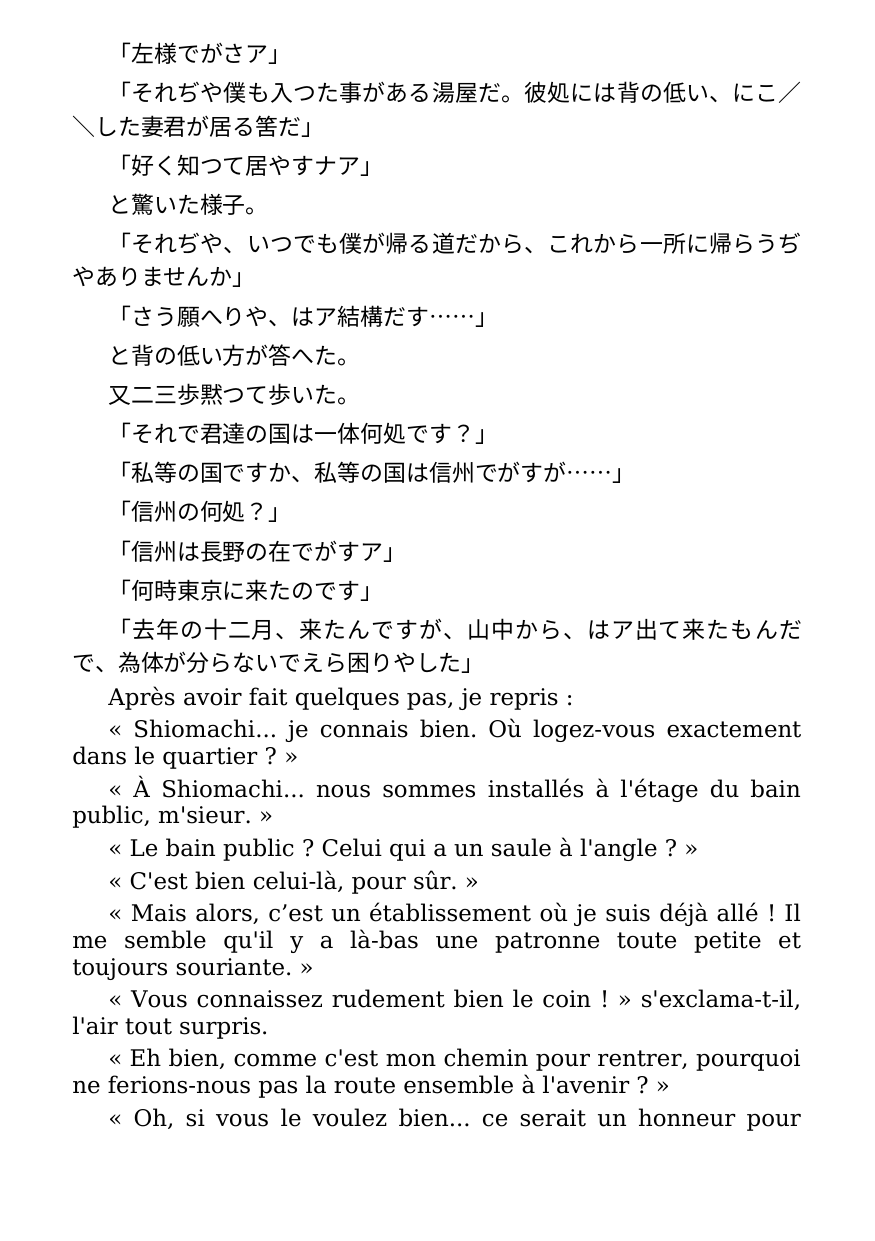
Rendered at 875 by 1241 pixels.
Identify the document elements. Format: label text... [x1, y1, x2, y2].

text « Mais alors, c’est un établissement où je suis déjà allé ! Il me semble qu'il y a là-bas une patronne toute petite et toujours souriante. » [72, 900, 802, 980]
text と驚いた様子。 [72, 187, 802, 220]
text « Vous connaissez rudement bien le coin ! » s'exclama-t-il, l'air tout surpris. [72, 986, 802, 1040]
text « Eh bien, comme c'est mon chemin pour rentrer, pourquoi ne ferions-nous pas la route ensemble à l'avenir ? » [72, 1046, 802, 1099]
text « Le bain public ? Celui qui a un saule à l'angle ? » [72, 835, 802, 862]
text と背の低い方が答へた。 [72, 337, 802, 371]
text 又二三歩黙つて歩いた。 [72, 377, 802, 410]
text 「それで君達の国は一体何処です？」 [72, 416, 802, 449]
text 「それぢや僕も入つた事がある湯屋だ。彼処には背の低い、にこ／＼した妻君が居る筈だ」 [72, 75, 802, 142]
text 「何時東京に来たのです」 [72, 572, 802, 606]
text 「信州の何処？」 [72, 494, 802, 527]
text Après avoir fait quelques pas, je repris : [72, 684, 802, 711]
text 「私等の国ですか、私等の国は信州でがすが……」 [72, 455, 802, 488]
text 「さう願へりや、はア結構だす……」 [72, 298, 802, 332]
text 「左様でがさア」 [72, 36, 802, 69]
text 「好く知つて居やすナア」 [72, 148, 802, 181]
text « À Shiomachi... nous sommes installés à l'étage du bain public, m'sieur. » [72, 776, 802, 829]
text 「去年の十二月、来たんですが、山中から、はア出て来たもんだで、為体が分らないでえら困りやした」 [72, 612, 802, 678]
text 「信州は長野の在でがすア」 [72, 533, 802, 567]
text « C'est bien celui-là, pour sûr. » [72, 868, 802, 894]
text 「それぢや、いつでも僕が帰る道だから、これから一所に帰らうぢやありませんか」 [72, 226, 802, 292]
text « Oh, si vous le voulez bien... ce serait un honneur pour [72, 1105, 802, 1132]
text « Shiomachi... je connais bien. Où logez-vous exactement dans le quartier ? » [72, 717, 802, 770]
